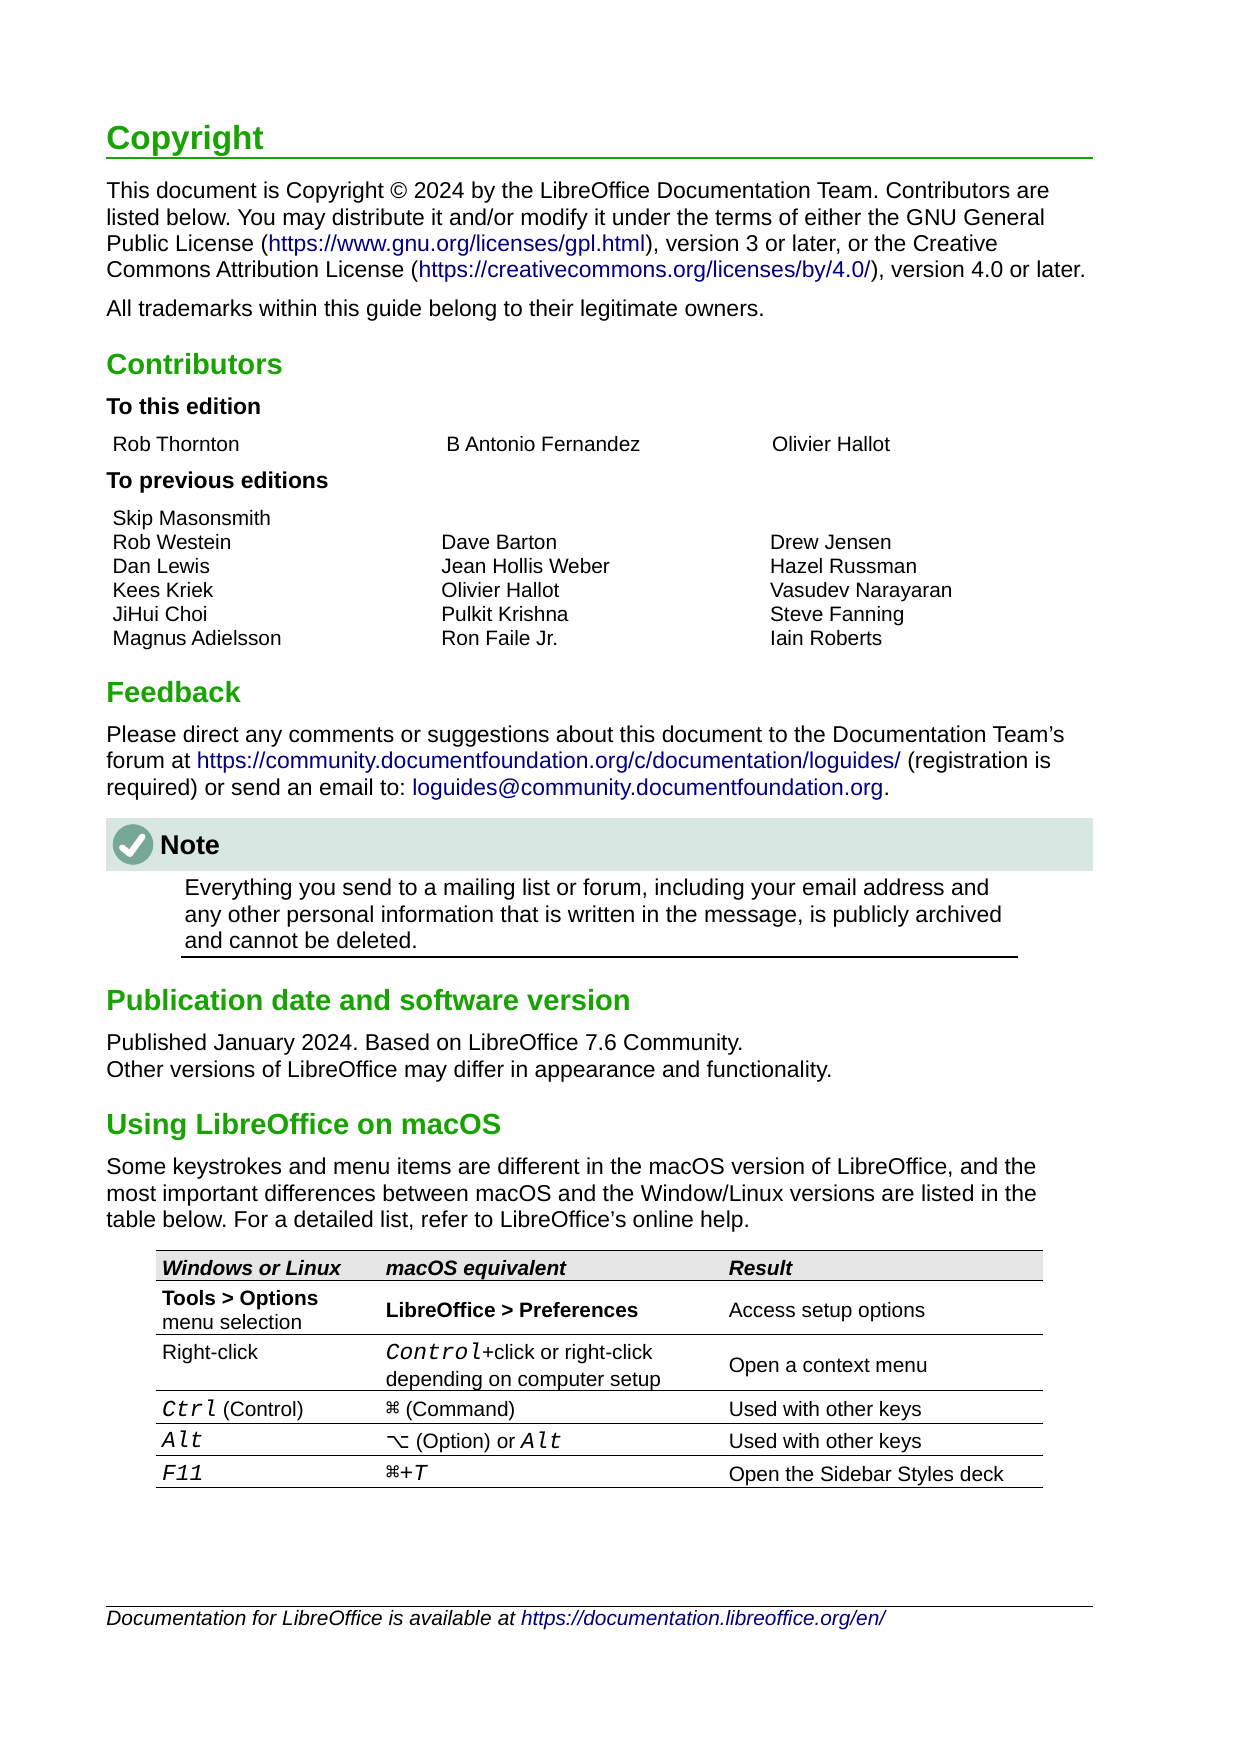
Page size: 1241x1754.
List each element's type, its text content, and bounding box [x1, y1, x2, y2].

table_cell Dave Barton [435, 530, 764, 554]
text To this edition [106, 393, 1093, 419]
text Published January 2024. Based on LibreOffice 7.6 Community. Other versions of LibreOffice may differ in appearance and functionality. [106, 1029, 1093, 1082]
subtitle Publication date and software version [106, 983, 1093, 1017]
subtitle Copyright [106, 118, 1093, 157]
table_cell Vasudev Narayaran [764, 578, 1093, 602]
table_cell Control+click or right-click depending on computer setup [379, 1335, 722, 1390]
table_cell Used with other keys [722, 1424, 1043, 1455]
text Everything you send to a mailing list or forum, including your email address and any other personal information that is written in the message, is publicly archived and cannot be deleted. [181, 871, 1018, 956]
table_cell Open the Sidebar Styles deck [722, 1456, 1043, 1487]
subtitle Using LibreOffice on macOS [106, 1107, 1093, 1141]
table_header Olivier Hallot [766, 432, 1093, 456]
table_cell LibreOffice > Preferences [379, 1281, 722, 1334]
table_cell Dan Lewis [106, 554, 435, 578]
table_cell JiHui Choi [106, 602, 435, 626]
table_header macOS equivalent [379, 1251, 722, 1280]
table_cell Pulkit Krishna [435, 602, 764, 626]
table_cell Tools > Options menu selection [156, 1281, 379, 1334]
table_cell Rob Westein [106, 530, 435, 554]
table_cell F11 [156, 1456, 379, 1487]
subtitle Note [106, 818, 1093, 871]
table_cell Used with other keys [722, 1391, 1043, 1423]
table_cell Magnus Adielsson [106, 626, 435, 650]
table_cell Iain Roberts [764, 626, 1093, 650]
table_header Windows or Linux [156, 1251, 379, 1280]
table_header [435, 506, 764, 530]
subtitle Feedback [106, 675, 1093, 708]
table_header Skip Masonsmith [106, 506, 435, 530]
table_cell Drew Jensen [764, 530, 1093, 554]
table_cell Olivier Hallot [435, 578, 764, 602]
table_cell Open a context menu [722, 1335, 1043, 1390]
table_cell Right-click [156, 1335, 379, 1390]
table_cell ⌥ (Option) or Alt [379, 1424, 722, 1455]
table_header B Antonio Fernandez [440, 432, 766, 456]
table_cell Jean Hollis Weber [435, 554, 764, 578]
table_header Result [722, 1251, 1043, 1280]
table_cell Alt [156, 1424, 379, 1455]
table_cell Ron Faile Jr. [435, 626, 764, 650]
table_cell ⌘+T [379, 1456, 722, 1487]
table_header Rob Thornton [106, 432, 440, 456]
table_cell Kees Kriek [106, 578, 435, 602]
table_header [764, 506, 1093, 530]
text Please direct any comments or suggestions about this document to the Documentation Team’s forum at https://community.documentfoundation.org/c/documentation/loguides/ (registration is required) or send an email to: loguides@community.documentfoundation.org. [106, 721, 1093, 800]
text All trademarks within this guide belong to their legitimate owners. [106, 295, 1093, 322]
table_cell Steve Fanning [764, 602, 1093, 626]
table_cell Hazel Russman [764, 554, 1093, 578]
text To previous editions [106, 467, 1093, 494]
table_cell Ctrl (Control) [156, 1391, 379, 1423]
subtitle Contributors [106, 347, 1093, 380]
table_cell Access setup options [722, 1281, 1043, 1334]
text This document is Copyright © 2024 by the LibreOffice Documentation Team. Contributors are listed below. You may distribute it and/or modify it under the terms of either the GNU General Public License (https://www.gnu.org/licenses/gpl.html), version 3 or later, or the Creative Commons Attribution License (https://creativecommons.org/licenses/by/4.0/), version 4.0 or later. [106, 177, 1093, 283]
table_cell ⌘ (Command) [379, 1391, 722, 1423]
text Some keystrokes and menu items are different in the macOS version of LibreOffice, and the most important differences between macOS and the Window/Linux versions are listed in the table below. For a detailed list, refer to LibreOffice’s online help. [106, 1153, 1093, 1232]
